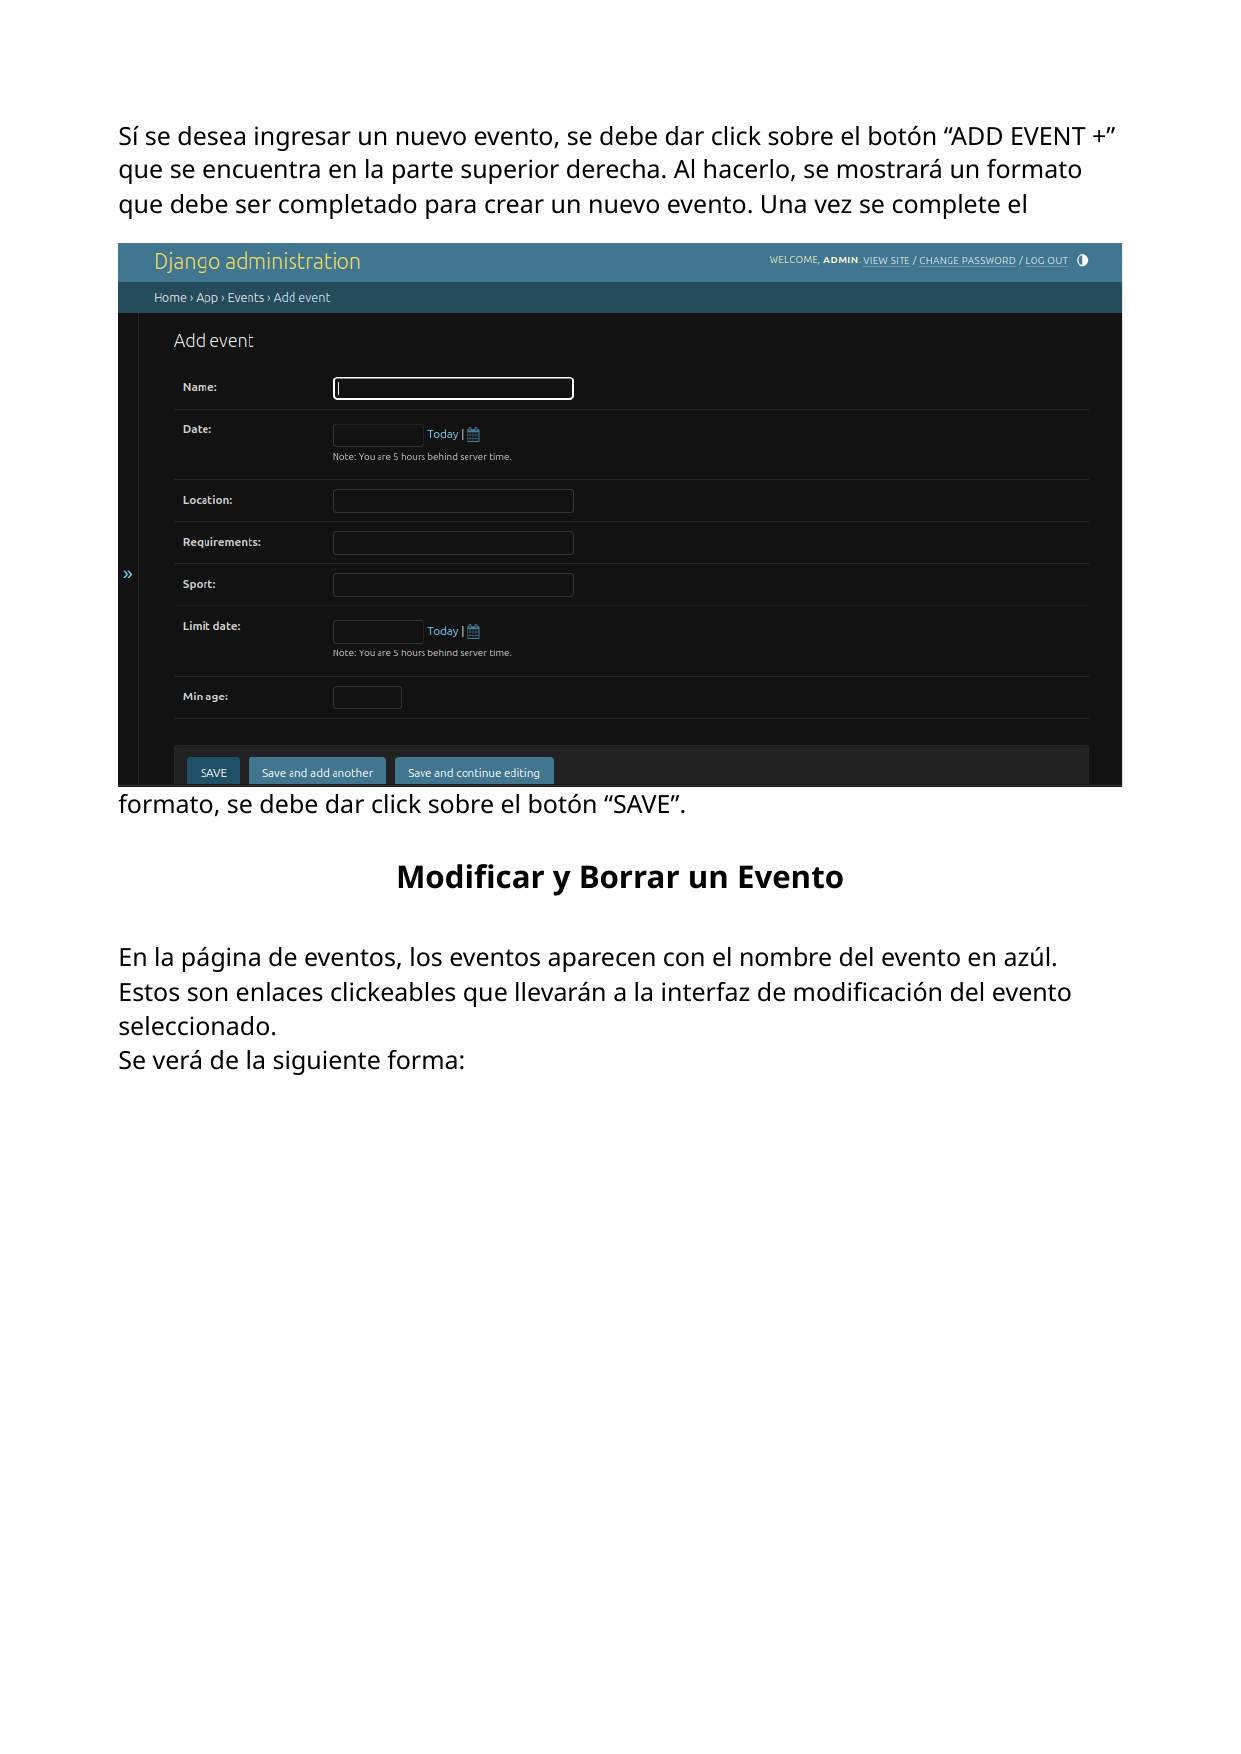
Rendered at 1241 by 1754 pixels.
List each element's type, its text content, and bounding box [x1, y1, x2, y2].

text Sí se desea ingresar un nuevo evento, se debe dar click sobre el botón “ADD EVENT +” que se encuentra en la parte superior derecha. Al hacerlo, se mostrará un formato que debe ser completado para crear un nuevo evento. Una vez se complete el [118, 118, 1122, 243]
text Modificar y Borrar un Evento [118, 855, 1122, 897]
text Se verá de la siguiente forma: [118, 1042, 1122, 1076]
text formato, se debe dar click sobre el botón “SAVE”. [118, 787, 1122, 821]
text En la página de eventos, los eventos aparecen con el nombre del evento en azúl. Estos son enlaces clickeables que llevarán a la interfaz de modificación del evento seleccionado. [118, 940, 1122, 1042]
picture [118, 243, 1123, 787]
